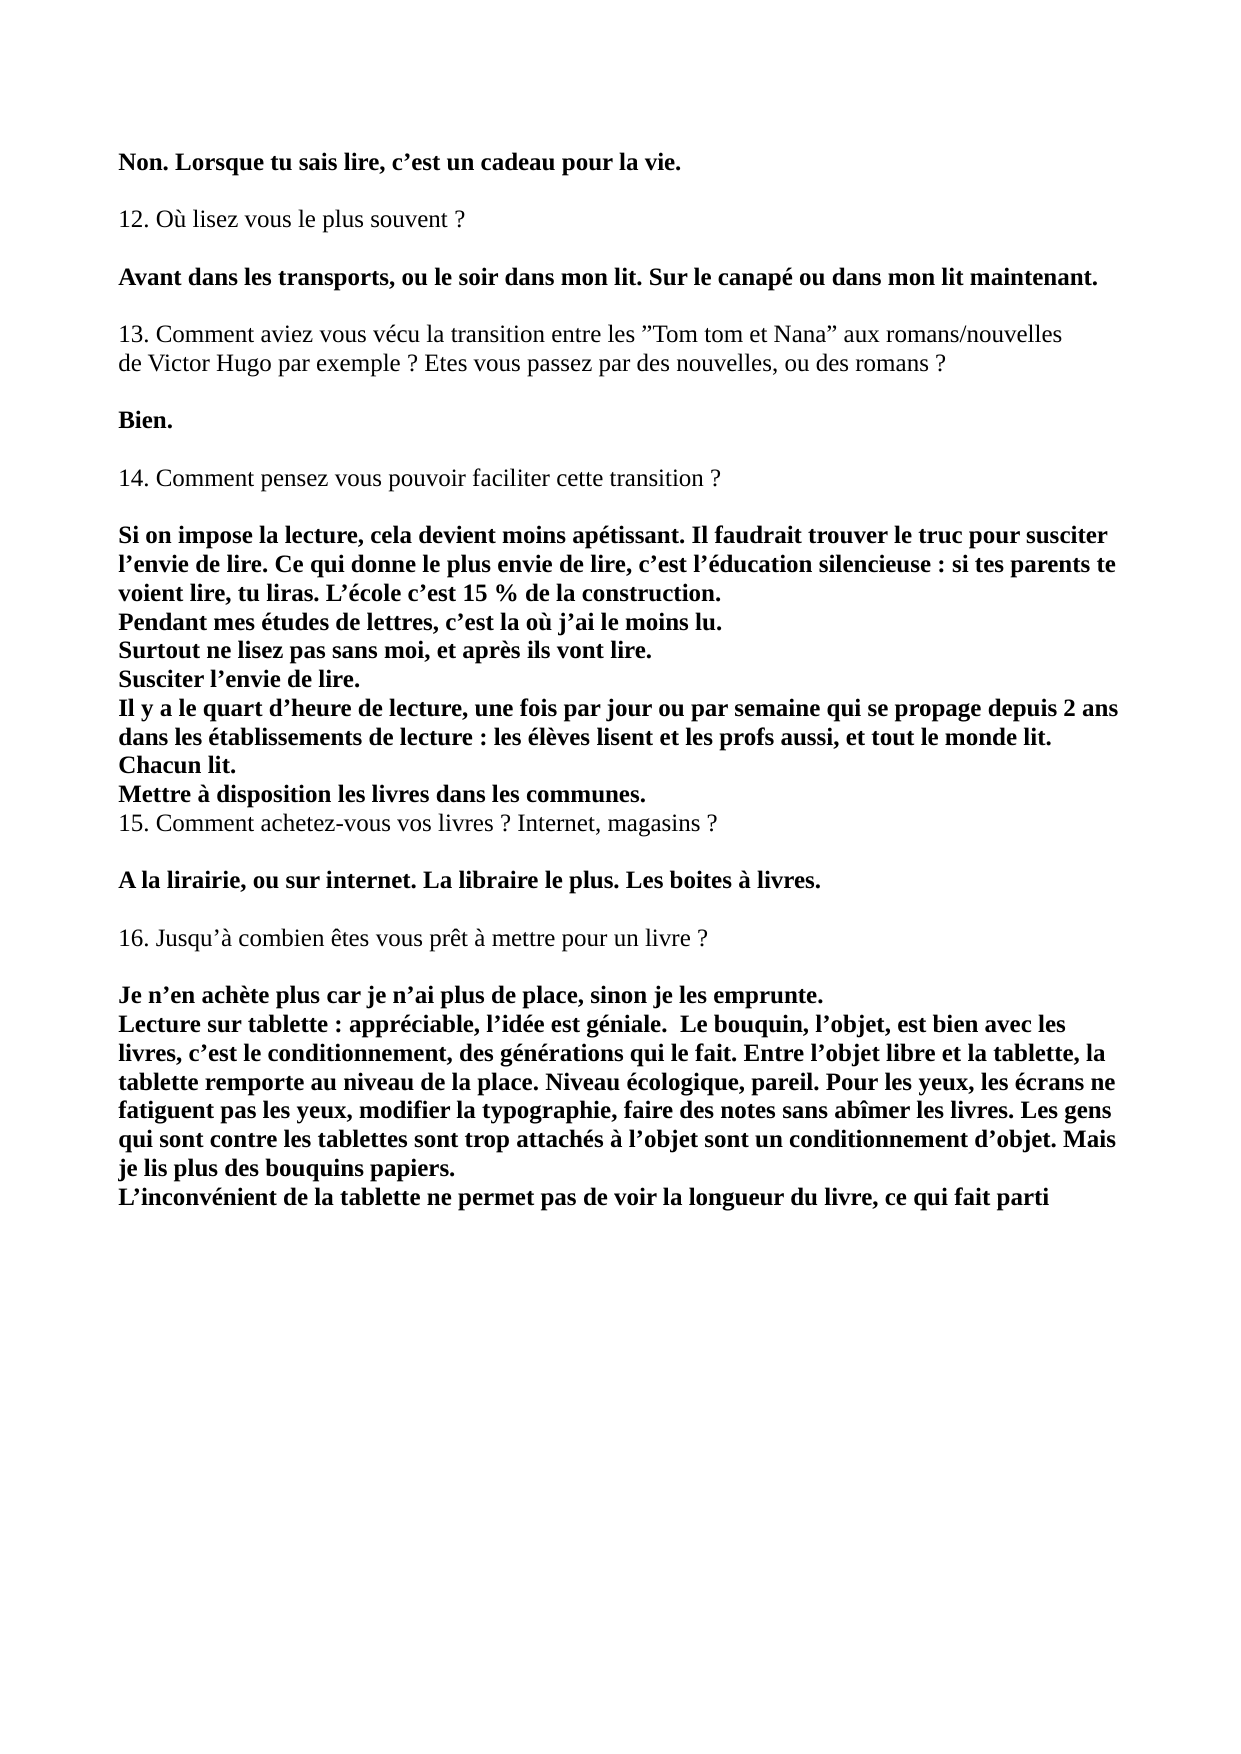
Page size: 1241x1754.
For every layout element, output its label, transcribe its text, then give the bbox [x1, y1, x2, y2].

text Mettre à disposition les livres dans les communes. [118, 779, 1122, 808]
text Surtout ne lisez pas sans moi, et après ils vont lire. [118, 636, 1122, 664]
text Lecture sur tablette : appréciable, l’idée est géniale. Le bouquin, l’objet, est bien avec les livres, c’est le conditionnement, des générations qui le fait. Entre l’objet libre et la tablette, la tablette remporte au niveau de la place. Niveau écologique, pareil. Pour les yeux, les écrans ne fatiguent pas les yeux, modifier la typographie, faire des notes sans abîmer les livres. Les gens qui sont contre les tablettes sont trop attachés à l’objet sont un conditionnement d’objet. Mais je lis plus des bouquins papiers. [118, 1009, 1122, 1182]
text Bien. [118, 406, 1122, 434]
text 15. Comment achetez-vous vos livres ? Internet, magasins ? [118, 808, 1122, 837]
text 13. Comment aviez vous vécu la transition entre les ”Tom tom et Nana” aux romans/nouvelles [118, 319, 1122, 348]
text 16. Jusqu’à combien êtes vous prêt à mettre pour un livre ? [118, 923, 1122, 952]
text 14. Comment pensez vous pouvoir faciliter cette transition ? [118, 463, 1122, 492]
text A la lirairie, ou sur internet. La libraire le plus. Les boites à livres. [118, 866, 1122, 894]
text Si on impose la lecture, cela devient moins apétissant. Il faudrait trouver le truc pour susciter l’envie de lire. Ce qui donne le plus envie de lire, c’est l’éducation silencieuse : si tes parents te voient lire, tu liras. L’école c’est 15 % de la construction. [118, 521, 1122, 607]
text Pendant mes études de lettres, c’est la où j’ai le moins lu. [118, 607, 1122, 636]
text Je n’en achète plus car je n’ai plus de place, sinon je les emprunte. [118, 981, 1122, 1009]
text L’inconvénient de la tablette ne permet pas de voir la longueur du livre, ce qui fait parti [118, 1182, 1122, 1211]
text 12. Où lisez vous le plus souvent ? [118, 204, 1122, 233]
text Il y a le quart d’heure de lecture, une fois par jour ou par semaine qui se propage depuis 2 ans dans les établissements de lecture : les élèves lisent et les profs aussi, et tout le monde lit. Chacun lit. [118, 693, 1122, 779]
text Non. Lorsque tu sais lire, c’est un cadeau pour la vie. [118, 147, 1122, 176]
text Susciter l’envie de lire. [118, 664, 1122, 693]
text Avant dans les transports, ou le soir dans mon lit. Sur le canapé ou dans mon lit maintenant. [118, 262, 1122, 291]
text de Victor Hugo par exemple ? Etes vous passez par des nouvelles, ou des romans ? [118, 348, 1122, 377]
